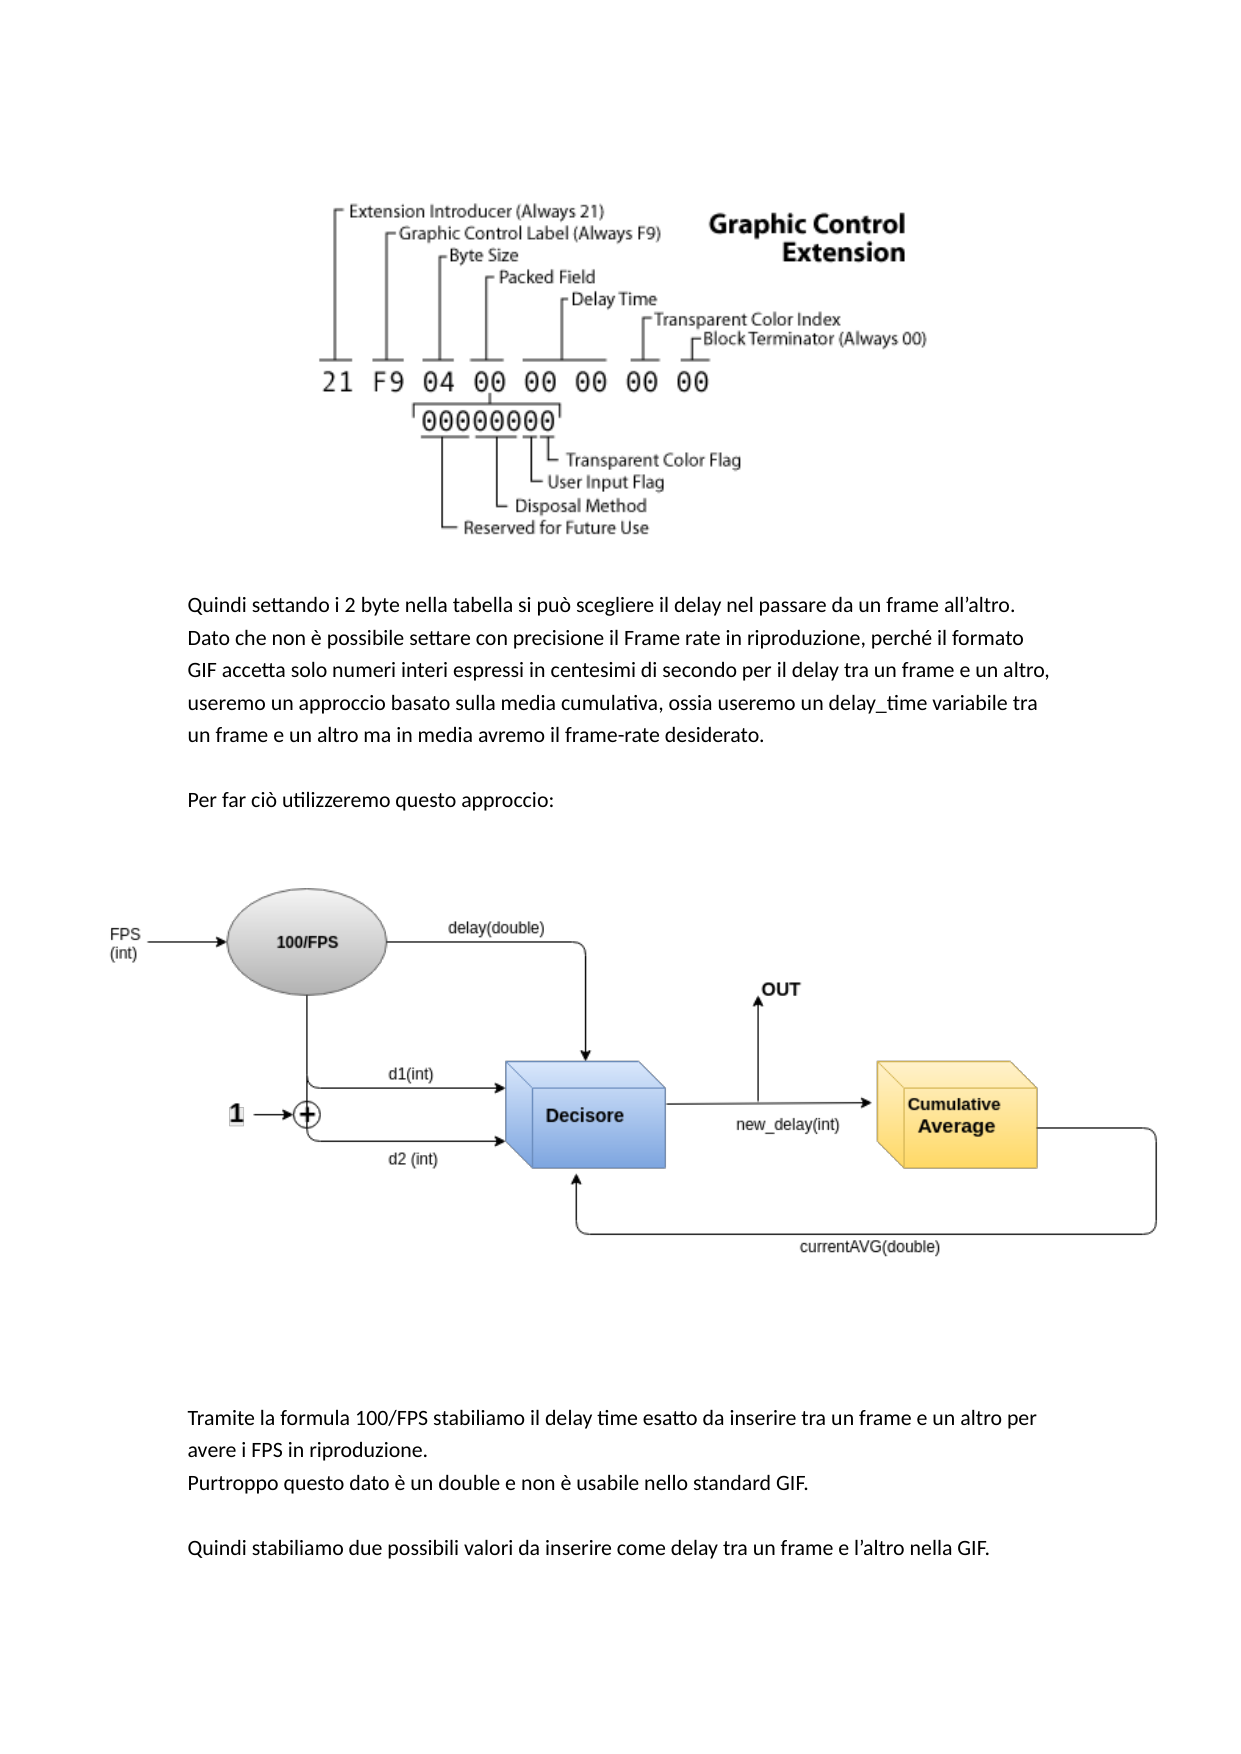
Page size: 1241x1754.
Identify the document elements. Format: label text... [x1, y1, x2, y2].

picture [307, 188, 933, 564]
text Dato che non è possibile settare con precisione il Frame rate in riproduzione, perché il formato GIF accetta solo numeri interi espressi in centesimi di secondo per il delay tra un frame e un altro, useremo un approccio basato sulla media cumulativa, ossia useremo un delay_time variabile tra un frame e un altro ma in media avremo il frame-rate desiderato. [187, 617, 1053, 747]
text Purtroppo questo dato è un double e non è usabile nello standard GIF. [187, 1462, 1053, 1494]
text Tramite la formula 100/FPS stabiliamo il delay time esatto da inserire tra un frame e un altro per avere i FPS in riproduzione. [187, 1397, 1053, 1462]
text Quindi stabiliamo due possibili valori da inserire come delay tra un frame e l’altro nella GIF. [187, 1527, 1053, 1559]
text Quindi settando i 2 byte nella tabella si può scegliere il delay nel passare da un frame all’altro. [187, 194, 1053, 617]
text Per far ciò utilizzeremo questo approccio: [187, 779, 1053, 812]
